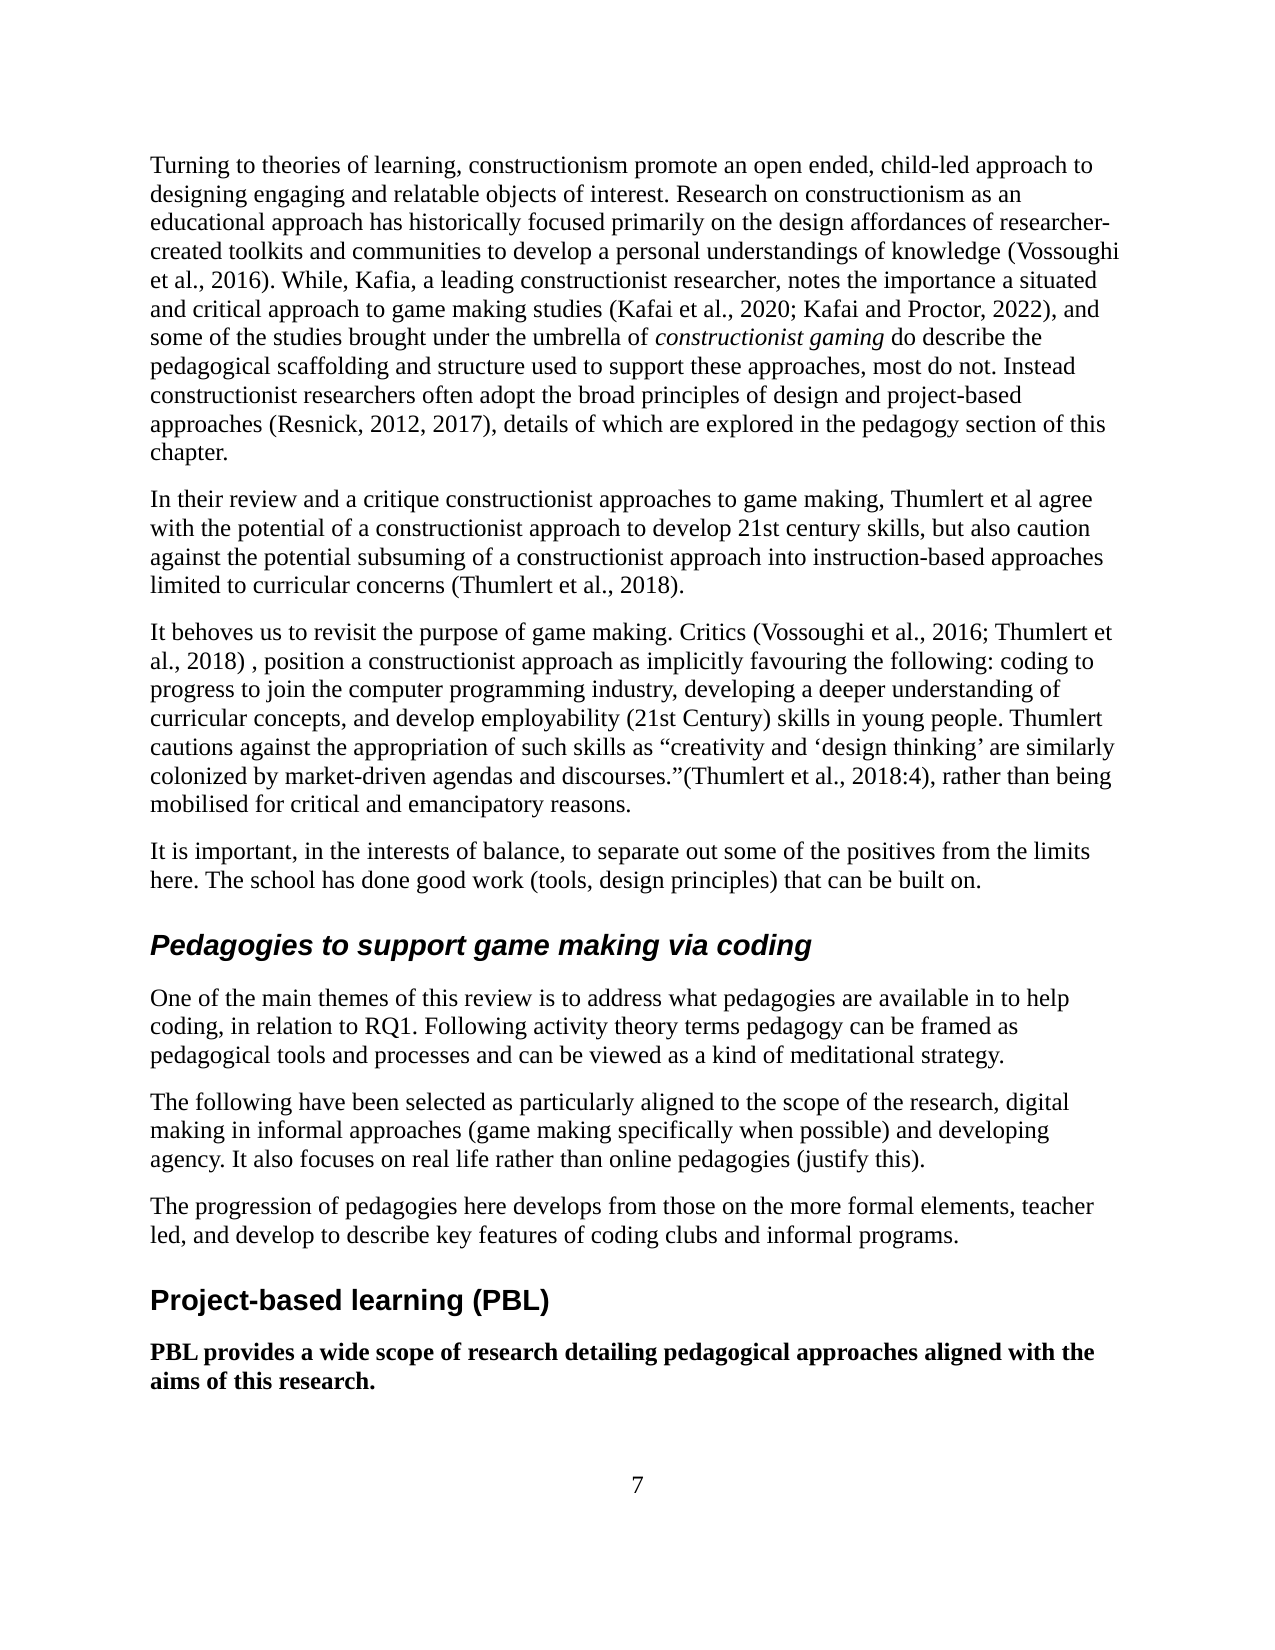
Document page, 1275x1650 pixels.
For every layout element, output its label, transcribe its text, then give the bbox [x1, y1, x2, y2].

subtitle Pedagogies to support game making via coding [150, 928, 1125, 961]
text Turning to theories of learning, constructionism promote an open ended, child-led approach to designing engaging and relatable objects of interest. Research on constructionism as an educational approach has historically focused primarily on the design affordances of researcher-created toolkits and communities to develop a personal understandings of knowledge (Vossoughi et al., 2016). While, Kafia, a leading constructionist researcher, notes the importance a situated and critical approach to game making studies (Kafai et al., 2020; Kafai and Proctor, 2022), and some of the studies brought under the umbrella of constructionist gaming do describe the pedagogical scaffolding and structure used to support these approaches, most do not. Instead constructionist researchers often adopt the broad principles of design and project-based approaches (Resnick, 2012, 2017), details of which are explored in the pedagogy section of this chapter. [150, 150, 1125, 466]
text The progression of pedagogies here develops from those on the more formal elements, teacher led, and develop to describe key features of coding clubs and informal programs. [150, 1191, 1125, 1248]
subtitle Project-based learning (PBL) [150, 1282, 1125, 1316]
text It behoves us to revisit the purpose of game making. Critics (Vossoughi et al., 2016; Thumlert et al., 2018) , position a constructionist approach as implicitly favouring the following: coding to progress to join the computer programming industry, developing a deeper understanding of curricular concepts, and develop employability (21st Century) skills in young people. Thumlert cautions against the appropriation of such skills as “creativity and ‘design thinking’ are similarly colonized by market-driven agendas and discourses.”(Thumlert et al., 2018:4), rather than being mobilised for critical and emancipatory reasons. [150, 617, 1125, 818]
text The following have been selected as particularly aligned to the scope of the research, digital making in informal approaches (game making specifically when possible) and developing agency. It also focuses on real life rather than online pedagogies (justify this). [150, 1087, 1125, 1173]
text In their review and a critique constructionist approaches to game making, Thumlert et al agree with the potential of a constructionist approach to develop 21st century skills, but also caution against the potential subsuming of a constructionist approach into instruction-based approaches limited to curricular concerns (Thumlert et al., 2018). [150, 484, 1125, 599]
text It is important, in the interests of balance, to separate out some of the positives from the limits here. The school has done good work (tools, design principles) that can be built on. [150, 836, 1125, 894]
text PBL provides a wide scope of research detailing pedagogical approaches aligned with the aims of this research. [150, 1337, 1125, 1395]
text One of the main themes of this review is to address what pedagogies are available in to help coding, in relation to RQ1. Following activity theory terms pedagogy can be framed as pedagogical tools and processes and can be viewed as a kind of meditational strategy. [150, 983, 1125, 1069]
